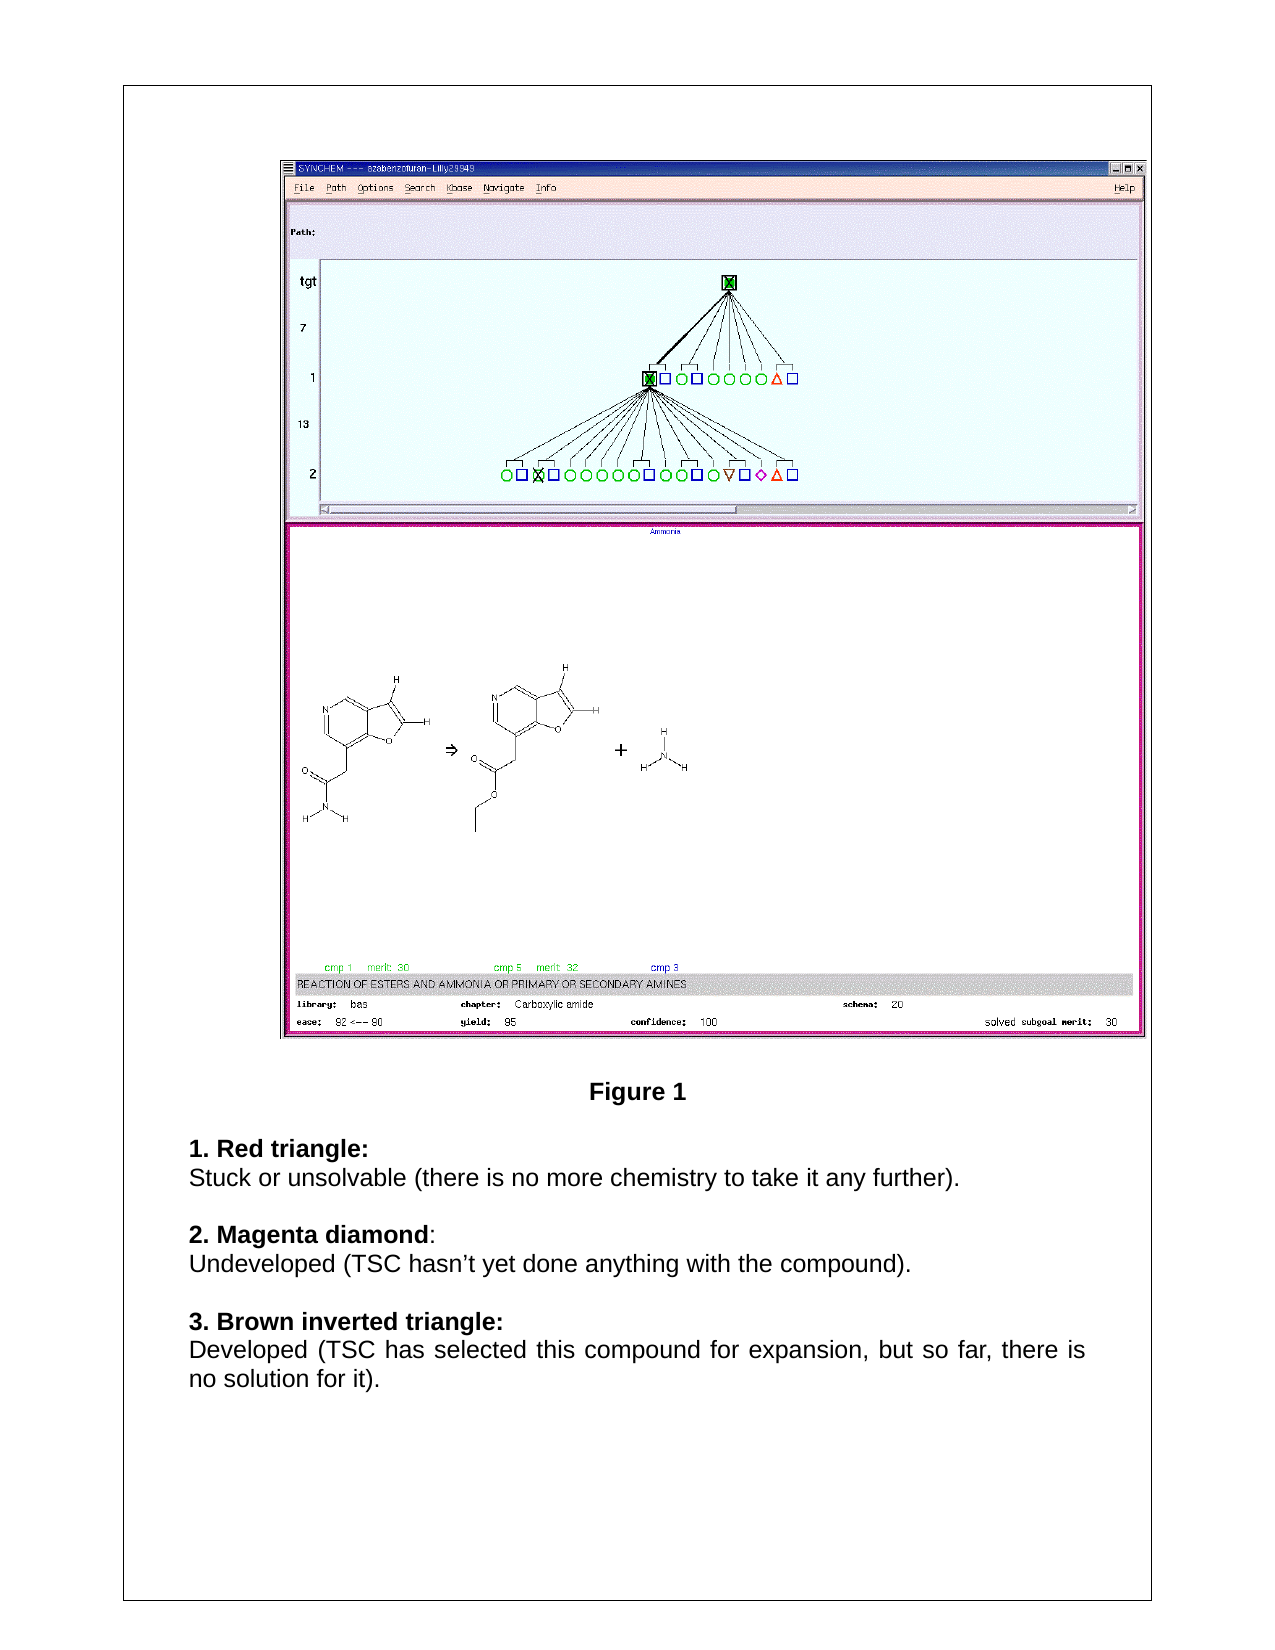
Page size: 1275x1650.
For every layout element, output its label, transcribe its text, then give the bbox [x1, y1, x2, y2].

text Figure 1 [188, 1077, 1086, 1106]
text Developed (TSC has selected this compound for expansion, but so far, there is no solution for it). [188, 1336, 1086, 1393]
text 2. Magenta diamond: [188, 1221, 1086, 1249]
text 3. Brown inverted triangle: [188, 1307, 1086, 1336]
text Undeveloped (TSC hasn’t yet done anything with the compound). [188, 1249, 1086, 1278]
text 1. Red triangle: [188, 1134, 1086, 1163]
text Stuck or unsolvable (there is no more chemistry to take it any further). [188, 1163, 1086, 1192]
